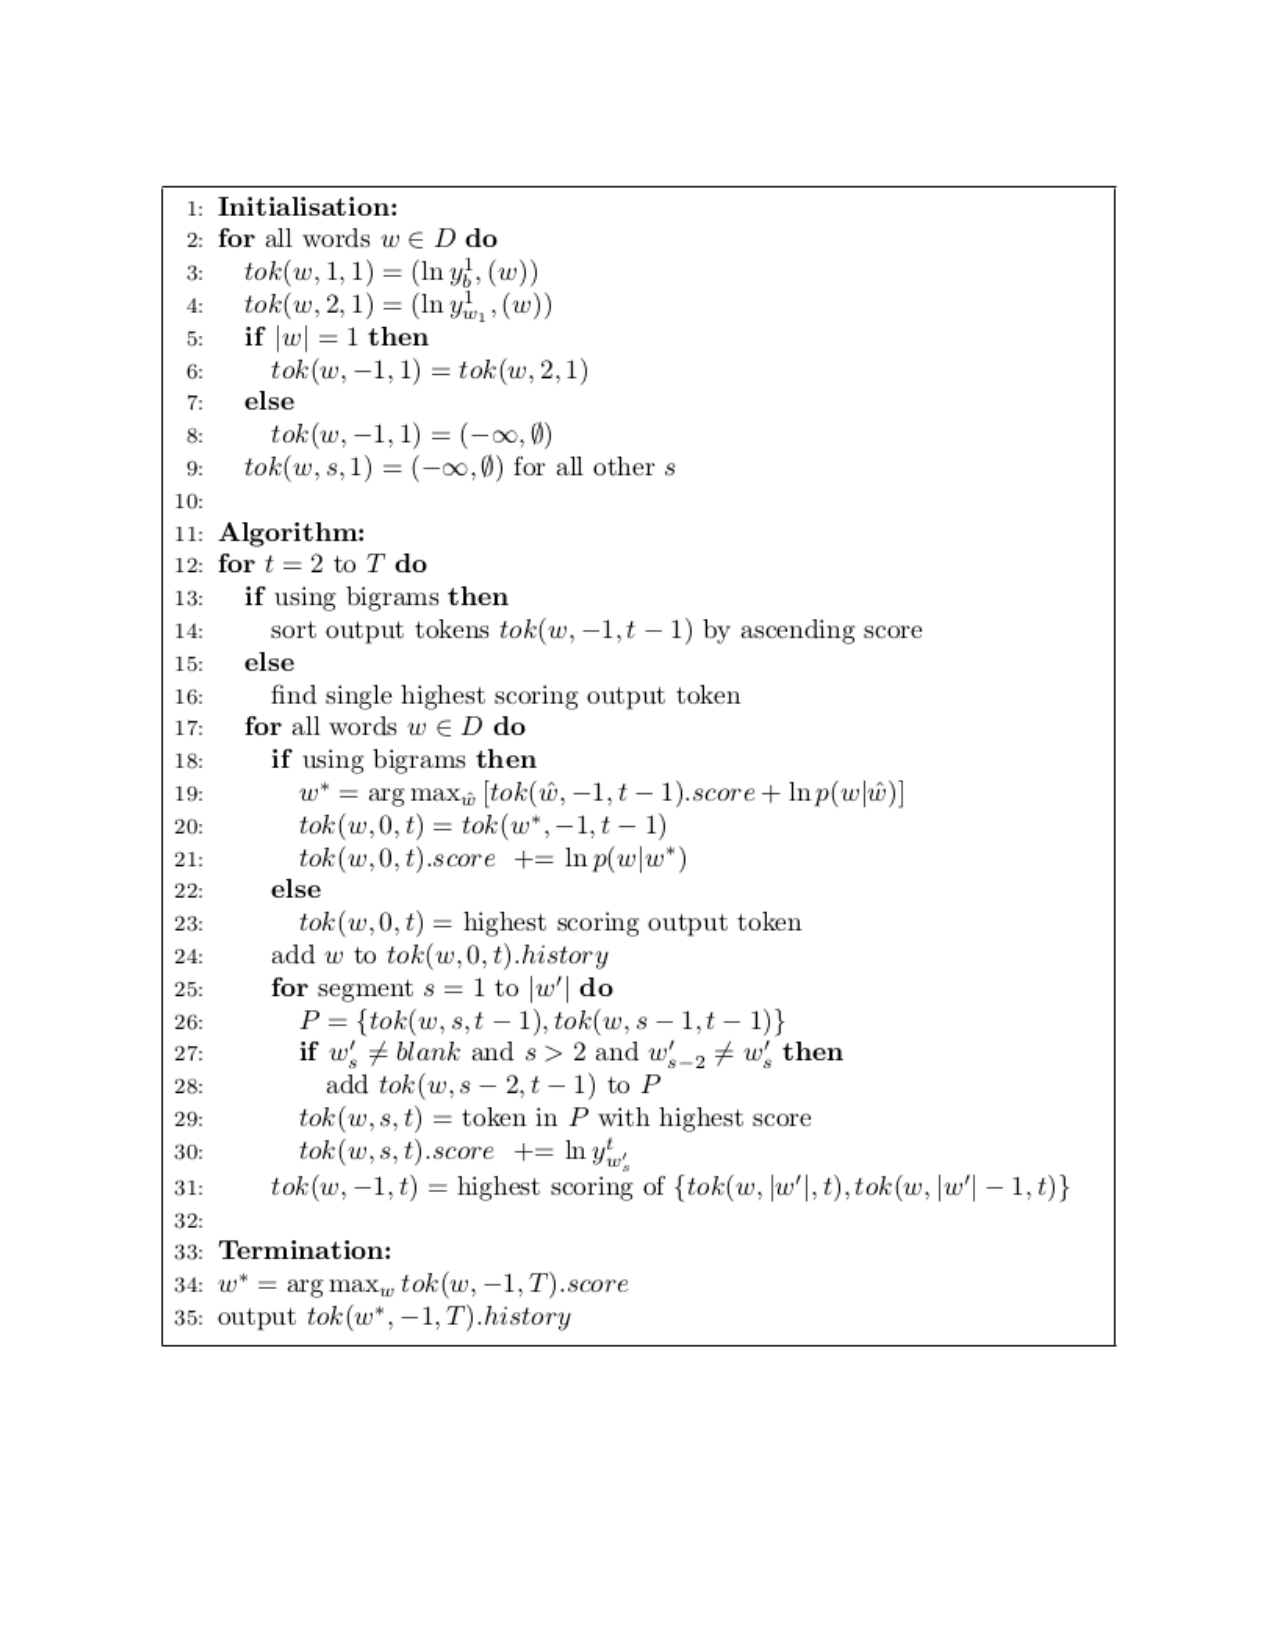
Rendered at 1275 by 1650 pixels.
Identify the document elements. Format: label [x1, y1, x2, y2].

picture [157, 180, 1118, 1350]
